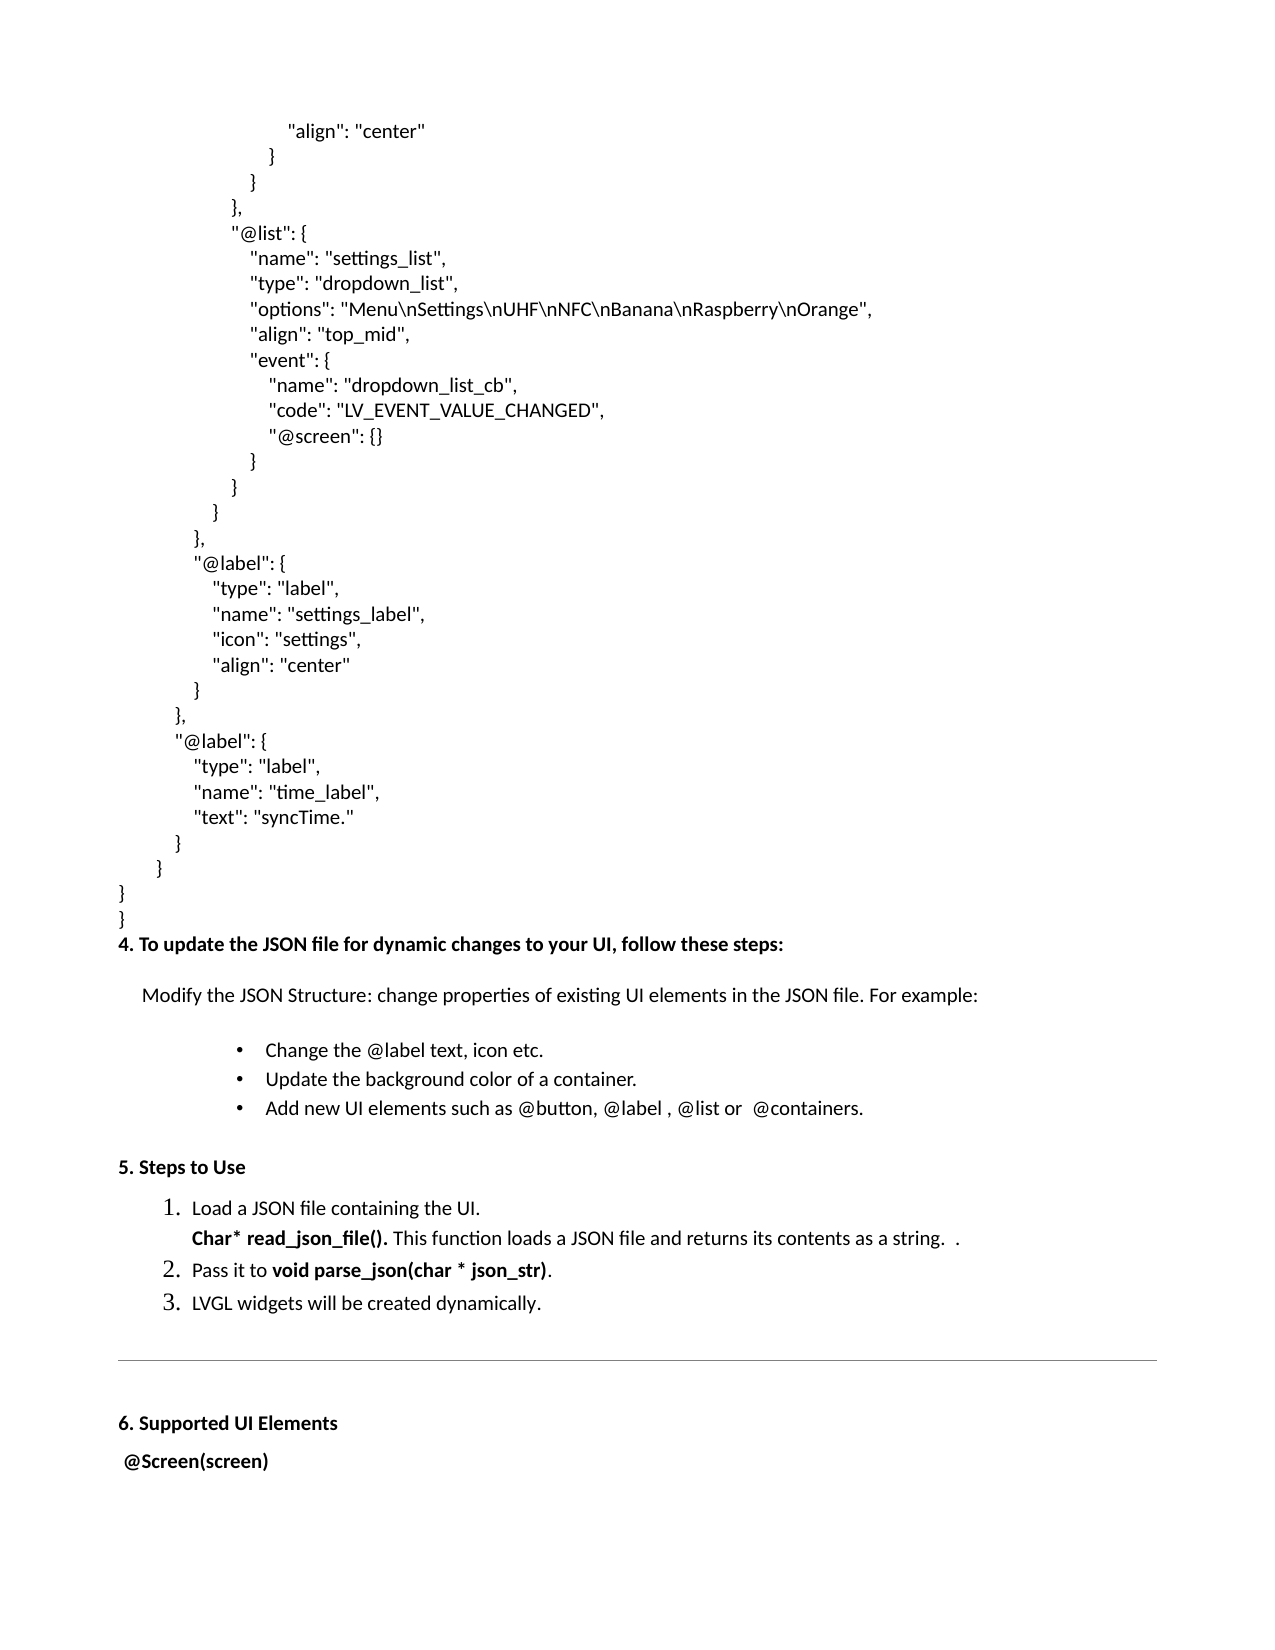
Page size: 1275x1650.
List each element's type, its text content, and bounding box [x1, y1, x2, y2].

text "name": "settings_label", [118, 601, 1157, 626]
subtitle 5. Steps to Use [118, 1154, 1157, 1179]
text } [118, 474, 1157, 499]
list LVGL widgets will be created dynamically. [162, 1287, 1157, 1316]
text }, [118, 703, 1157, 728]
text "@label": { [118, 550, 1157, 576]
text } [118, 499, 1157, 525]
text } [118, 169, 1157, 194]
text "event": { [118, 347, 1157, 372]
text "type": "dropdown_list", [118, 271, 1157, 296]
text "@list": { [118, 220, 1157, 245]
list Char* read_json_file(). This function loads a JSON file and returns its contents as a string. . [162, 1225, 1157, 1250]
text "code": "LV_EVENT_VALUE_CHANGED", [118, 398, 1157, 423]
text @Screen(screen) [118, 1448, 1157, 1474]
list Change the @label text, icon etc. [236, 1037, 1157, 1063]
text "name": "time_label", [118, 779, 1157, 804]
text } [118, 881, 1157, 906]
text "align": "center" [118, 652, 1157, 677]
list Load a JSON file containing the UI. [162, 1192, 1157, 1221]
text "options": "Menu\nSettings\nUHF\nNFC\nBanana\nRaspberry\nOrange", [118, 296, 1157, 321]
text } [118, 830, 1157, 855]
text "type": "label", [118, 753, 1157, 779]
text }, [118, 525, 1157, 550]
text } [118, 906, 1157, 931]
text "align": "top_mid", [118, 321, 1157, 347]
text "align": "center" [118, 118, 1157, 143]
text "name": "dropdown_list_cb", [118, 372, 1157, 398]
subtitle 4. To update the JSON file for dynamic changes to your UI, follow these steps: Modify the JSON Structure: change properties of existing UI elements in the JSON file. For example: [118, 931, 1157, 1008]
text } [118, 677, 1157, 703]
text "@label": { [118, 728, 1157, 753]
list Pass it to void parse_json(char * json_str). [162, 1254, 1157, 1283]
text } [118, 448, 1157, 474]
text "name": "settings_list", [118, 245, 1157, 271]
text "type": "label", [118, 576, 1157, 601]
text "@screen": {} [118, 423, 1157, 448]
text } [118, 855, 1157, 881]
subtitle 6. Supported UI Elements [118, 1411, 1157, 1436]
list Add new UI elements such as @button, @label , @list or @containers. [236, 1096, 1157, 1121]
text "text": "syncTime." [118, 804, 1157, 830]
text } [118, 143, 1157, 169]
text }, [118, 194, 1157, 220]
text "icon": "settings", [118, 626, 1157, 652]
list Update the background color of a container. [236, 1066, 1157, 1092]
